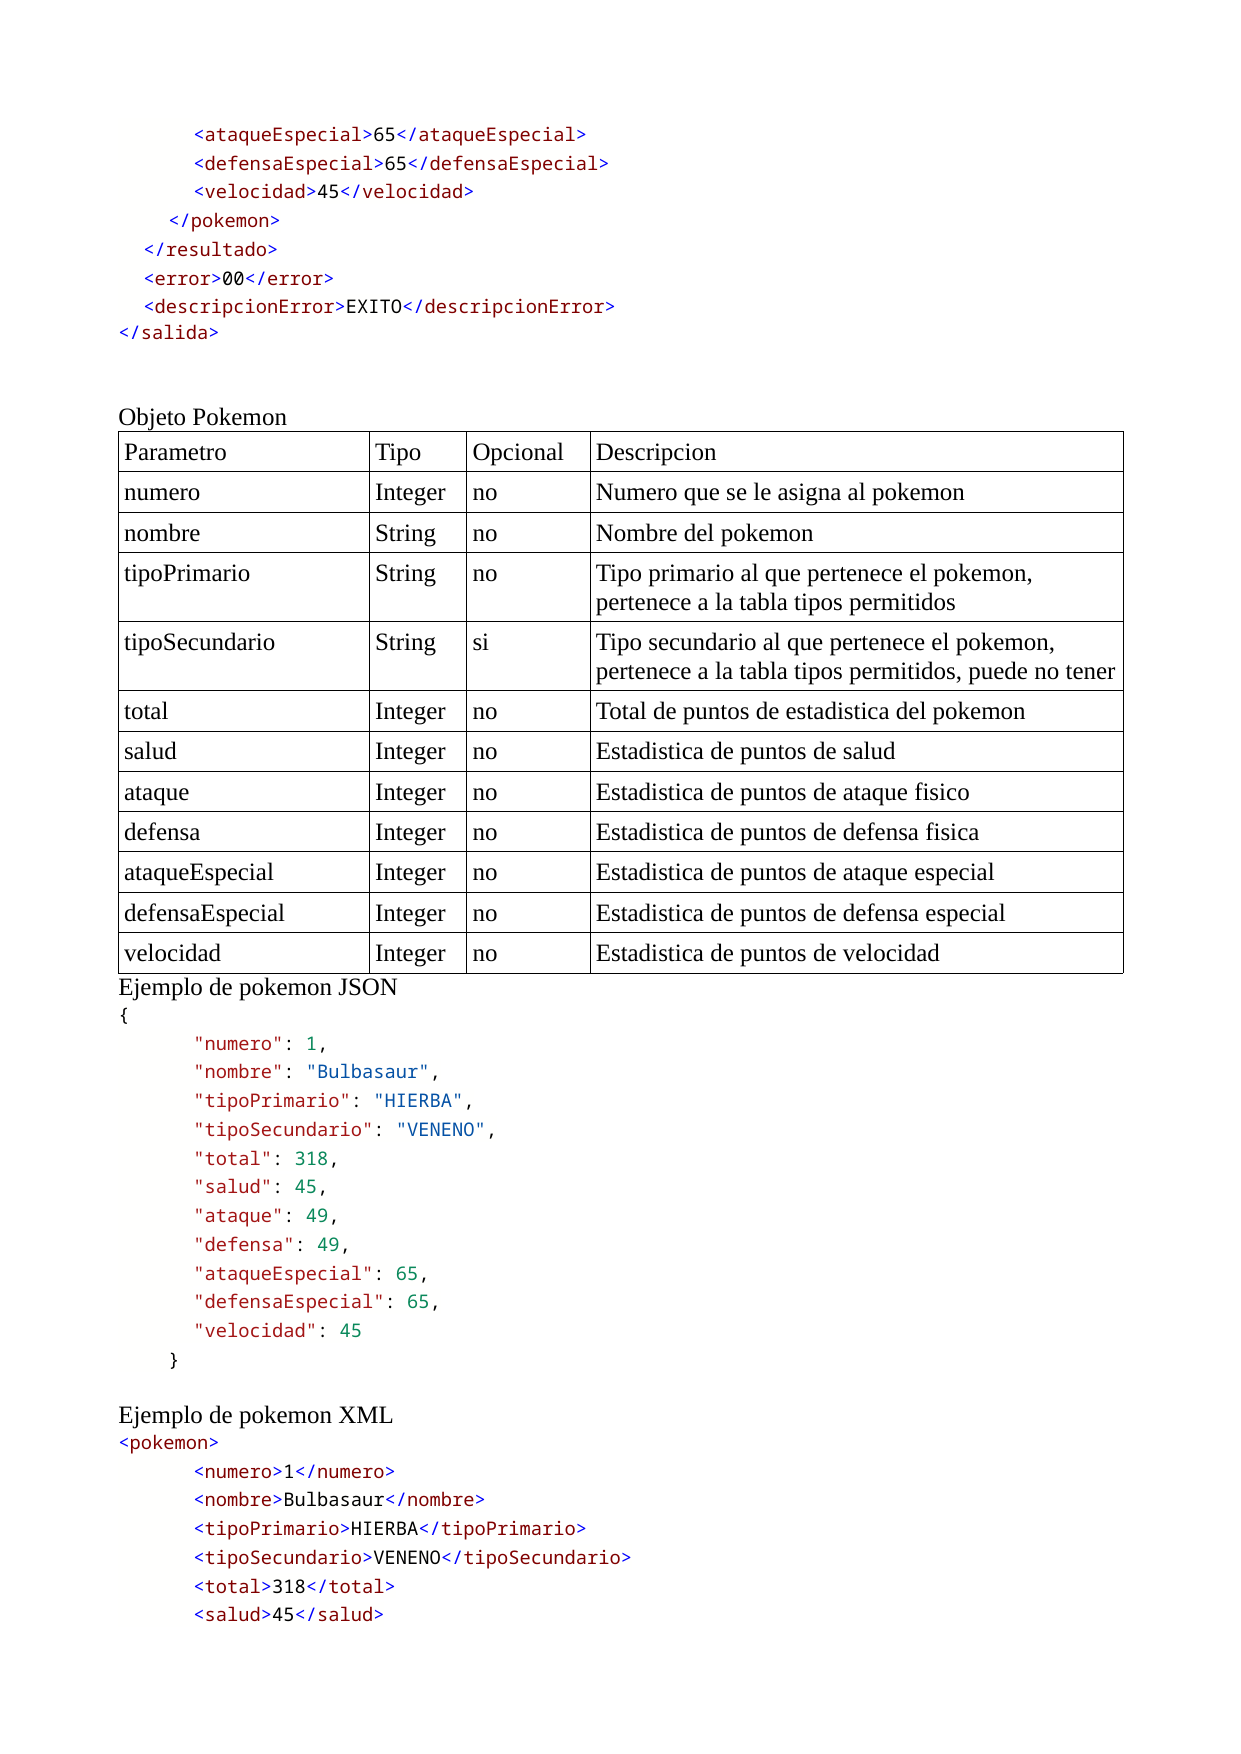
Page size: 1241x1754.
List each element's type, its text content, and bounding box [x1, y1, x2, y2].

text <numero>1</numero> [118, 1455, 1122, 1483]
text <tipoSecundario>VENENO</tipoSecundario> [118, 1541, 1122, 1570]
text </salida> [118, 319, 1122, 345]
text "defensaEspecial": 65, [118, 1286, 1122, 1314]
text <velocidad>45</velocidad> [118, 176, 1122, 204]
table_cell tipoPrimario [119, 553, 369, 621]
text "velocidad": 45 [118, 1314, 1122, 1343]
table_cell defensa [119, 812, 369, 851]
table_cell Integer [370, 893, 466, 932]
table_cell Nombre del pokemon [591, 513, 1123, 552]
table_cell Integer [370, 772, 466, 811]
table_cell Tipo secundario al que pertenece el pokemon, pertenece a la tabla tipos permitidos, puede no tener [591, 622, 1123, 690]
text "nombre": "Bulbasaur", [118, 1056, 1122, 1084]
table_header Parametro [119, 432, 369, 471]
table_cell Integer [370, 472, 466, 512]
table_cell Numero que se le asigna al pokemon [591, 472, 1123, 512]
table_cell no [467, 553, 590, 621]
text <descripcionError>EXITO</descripcionError> [118, 291, 1122, 319]
text <ataqueEspecial>65</ataqueEspecial> [118, 118, 1122, 147]
table_cell si [467, 622, 590, 690]
text "salud": 45, [118, 1171, 1122, 1199]
table_cell no [467, 852, 590, 892]
table_cell Estadistica de puntos de defensa especial [591, 893, 1123, 932]
table_header Opcional [467, 432, 590, 471]
text <tipoPrimario>HIERBA</tipoPrimario> [118, 1512, 1122, 1541]
text <error>00</error> [118, 262, 1122, 291]
table_cell Estadistica de puntos de ataque fisico [591, 772, 1123, 811]
text <defensaEspecial>65</defensaEspecial> [118, 147, 1122, 176]
table_cell defensaEspecial [119, 893, 369, 932]
text Objeto Pokemon [118, 402, 1122, 431]
table_cell salud [119, 732, 369, 771]
table_cell no [467, 893, 590, 932]
table_cell ataque [119, 772, 369, 811]
table_cell no [467, 732, 590, 771]
table_cell no [467, 691, 590, 731]
table_cell Estadistica de puntos de ataque especial [591, 852, 1123, 892]
text { [118, 1001, 1122, 1027]
table_cell Estadistica de puntos de salud [591, 732, 1123, 771]
table_cell Integer [370, 812, 466, 851]
table_cell Estadistica de puntos de defensa fisica [591, 812, 1123, 851]
table_cell no [467, 812, 590, 851]
table_cell Estadistica de puntos de velocidad [591, 933, 1123, 972]
text "tipoPrimario": "HIERBA", [118, 1084, 1122, 1113]
table_cell Tipo primario al que pertenece el pokemon, pertenece a la tabla tipos permitidos [591, 553, 1123, 621]
text "ataque": 49, [118, 1199, 1122, 1228]
table_cell no [467, 513, 590, 552]
text <salud>45</salud> [118, 1598, 1122, 1627]
table_cell no [467, 772, 590, 811]
text "defensa": 49, [118, 1228, 1122, 1257]
text Ejemplo de pokemon JSON [118, 974, 1122, 1001]
table_cell Integer [370, 852, 466, 892]
text "ataqueEspecial": 65, [118, 1257, 1122, 1286]
table_cell Integer [370, 732, 466, 771]
table_header Tipo [370, 432, 466, 471]
table_cell Integer [370, 691, 466, 731]
text } [118, 1343, 1122, 1372]
table_cell no [467, 472, 590, 512]
text </resultado> [118, 233, 1122, 262]
text "total": 318, [118, 1142, 1122, 1171]
table_header Descripcion [591, 432, 1123, 471]
table_cell Integer [370, 933, 466, 972]
table_cell String [370, 553, 466, 621]
text <pokemon> [118, 1429, 1122, 1455]
table_cell tipoSecundario [119, 622, 369, 690]
text <nombre>Bulbasaur</nombre> [118, 1483, 1122, 1512]
table_cell String [370, 622, 466, 690]
text <total>318</total> [118, 1570, 1122, 1598]
text </pokemon> [118, 204, 1122, 233]
table_cell nombre [119, 513, 369, 552]
text "numero": 1, [118, 1027, 1122, 1056]
table_cell velocidad [119, 933, 369, 972]
table_cell String [370, 513, 466, 552]
table_cell total [119, 691, 369, 731]
table_cell Total de puntos de estadistica del pokemon [591, 691, 1123, 731]
table_cell numero [119, 472, 369, 512]
text Ejemplo de pokemon XML [118, 1401, 1122, 1429]
table_cell no [467, 933, 590, 972]
text "tipoSecundario": "VENENO", [118, 1113, 1122, 1142]
table_cell ataqueEspecial [119, 852, 369, 892]
